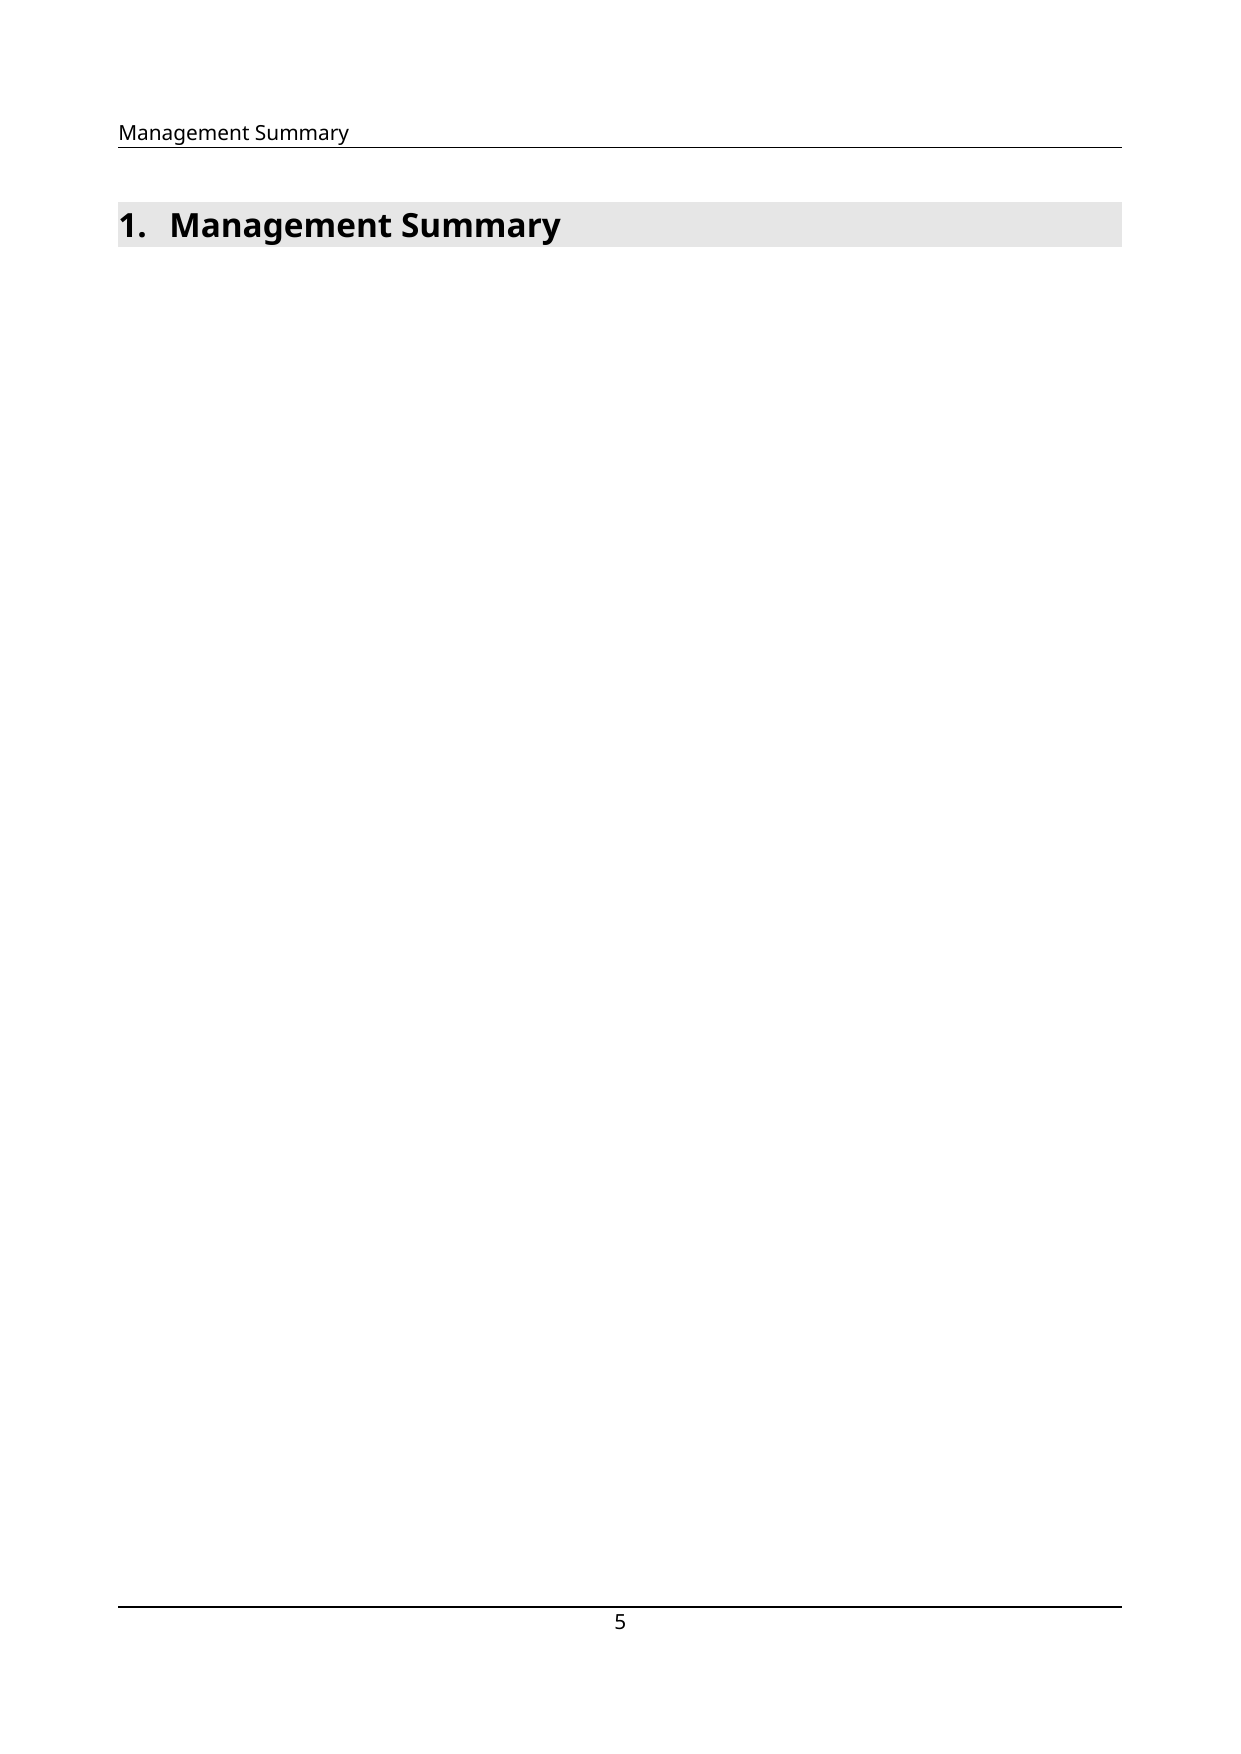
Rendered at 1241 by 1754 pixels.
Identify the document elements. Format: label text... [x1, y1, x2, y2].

subtitle Management Summary [118, 202, 1122, 247]
